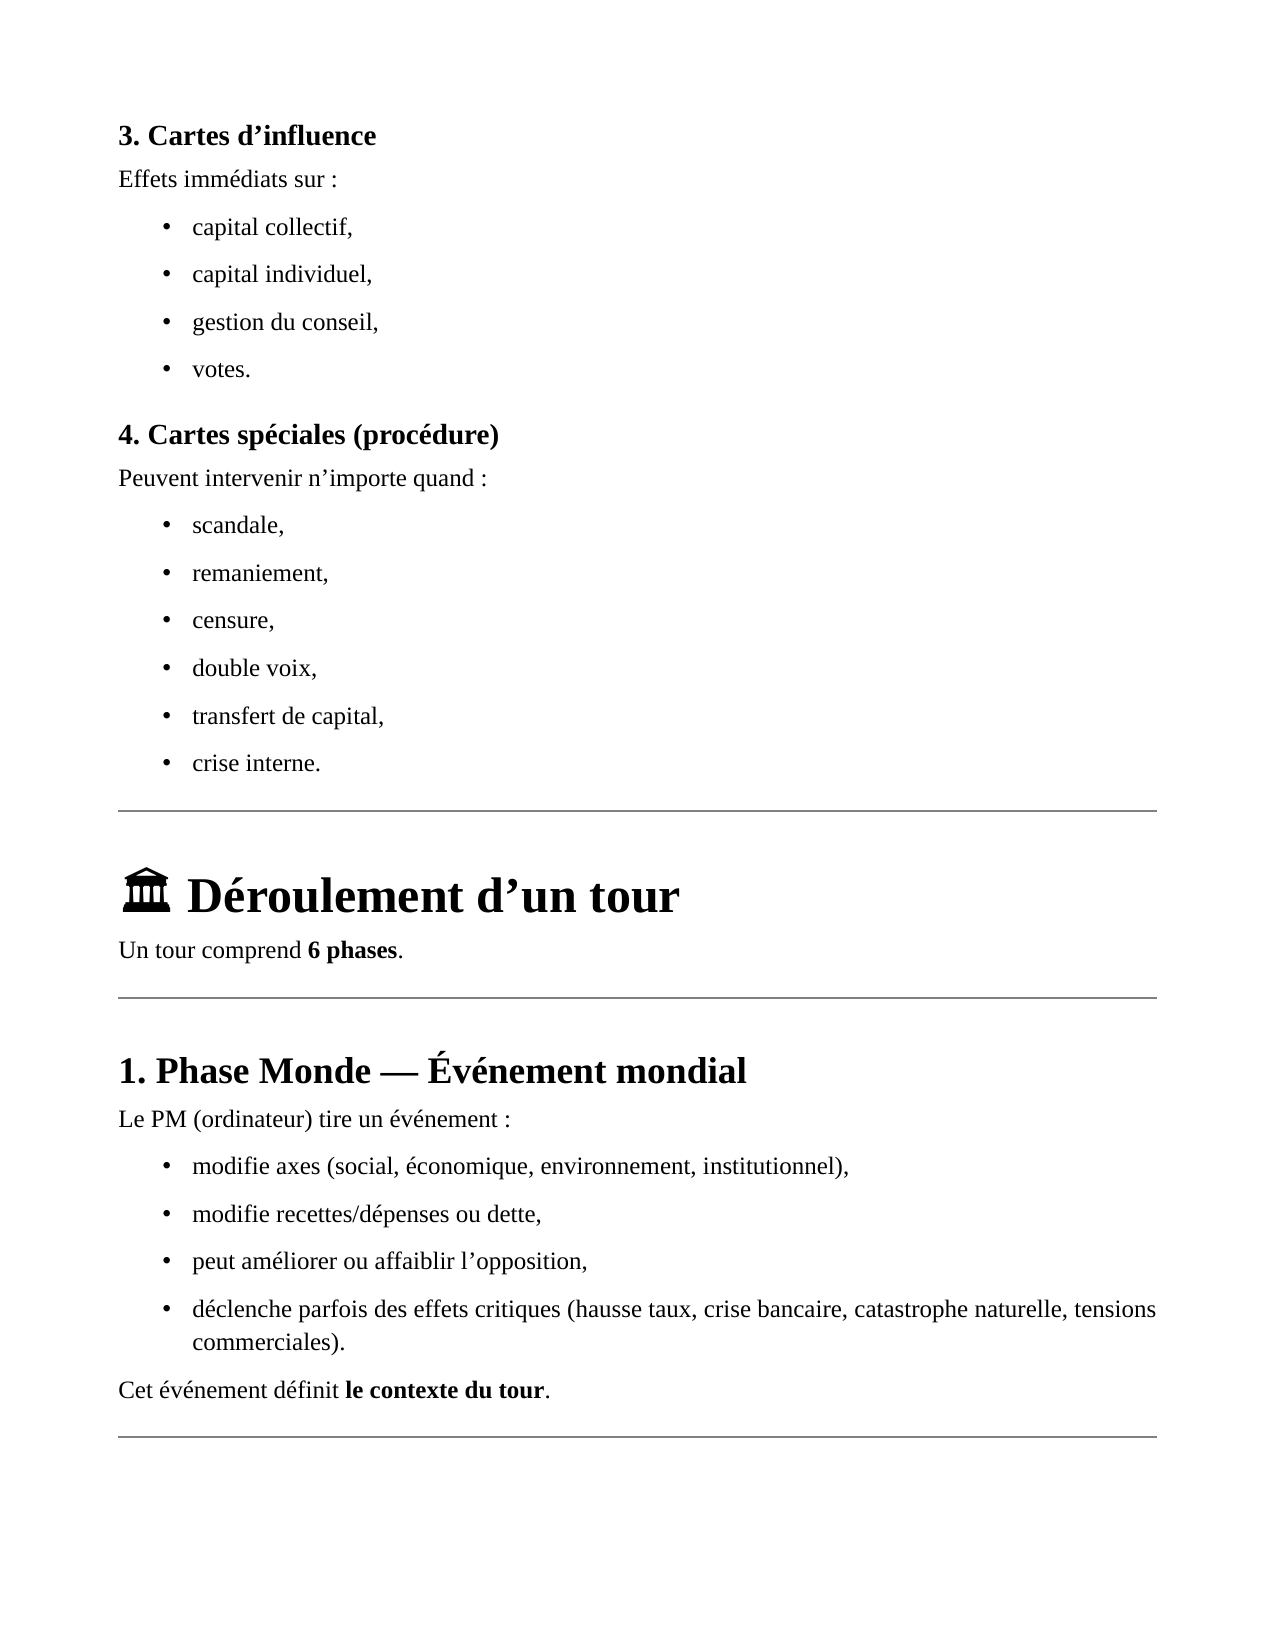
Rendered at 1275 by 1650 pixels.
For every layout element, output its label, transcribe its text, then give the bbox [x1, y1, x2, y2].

list modifie recettes/dépenses ou dette, [162, 1199, 1157, 1228]
list peut améliorer ou affaiblir l’opposition, [162, 1246, 1157, 1275]
subtitle 1. Phase Monde — Événement mondial [118, 1048, 1157, 1091]
subtitle 🏛️ Déroulement d’un tour [118, 865, 1157, 923]
text Un tour comprend 6 phases. [118, 935, 1157, 964]
list votes. [162, 354, 1157, 383]
text Le PM (ordinateur) tire un événement : [118, 1104, 1157, 1132]
list censure, [162, 606, 1157, 634]
text Cet événement définit le contexte du tour. [118, 1375, 1157, 1403]
list double voix, [162, 653, 1157, 682]
subtitle 4. Cartes spéciales (procédure) [118, 417, 1157, 450]
list transfert de capital, [162, 701, 1157, 729]
list déclenche parfois des effets critiques (hausse taux, crise bancaire, catastrophe naturelle, tensions commerciales). [162, 1294, 1157, 1356]
list capital collectif, [162, 212, 1157, 241]
text Peuvent intervenir n’importe quand : [118, 463, 1157, 492]
list remaniement, [162, 558, 1157, 587]
list modifie axes (social, économique, environnement, institutionnel), [162, 1151, 1157, 1180]
list crise interne. [162, 748, 1157, 777]
list gestion du conseil, [162, 307, 1157, 336]
subtitle 3. Cartes d’influence [118, 118, 1157, 152]
text Effets immédiats sur : [118, 164, 1157, 193]
list capital individuel, [162, 259, 1157, 288]
list scandale, [162, 510, 1157, 539]
